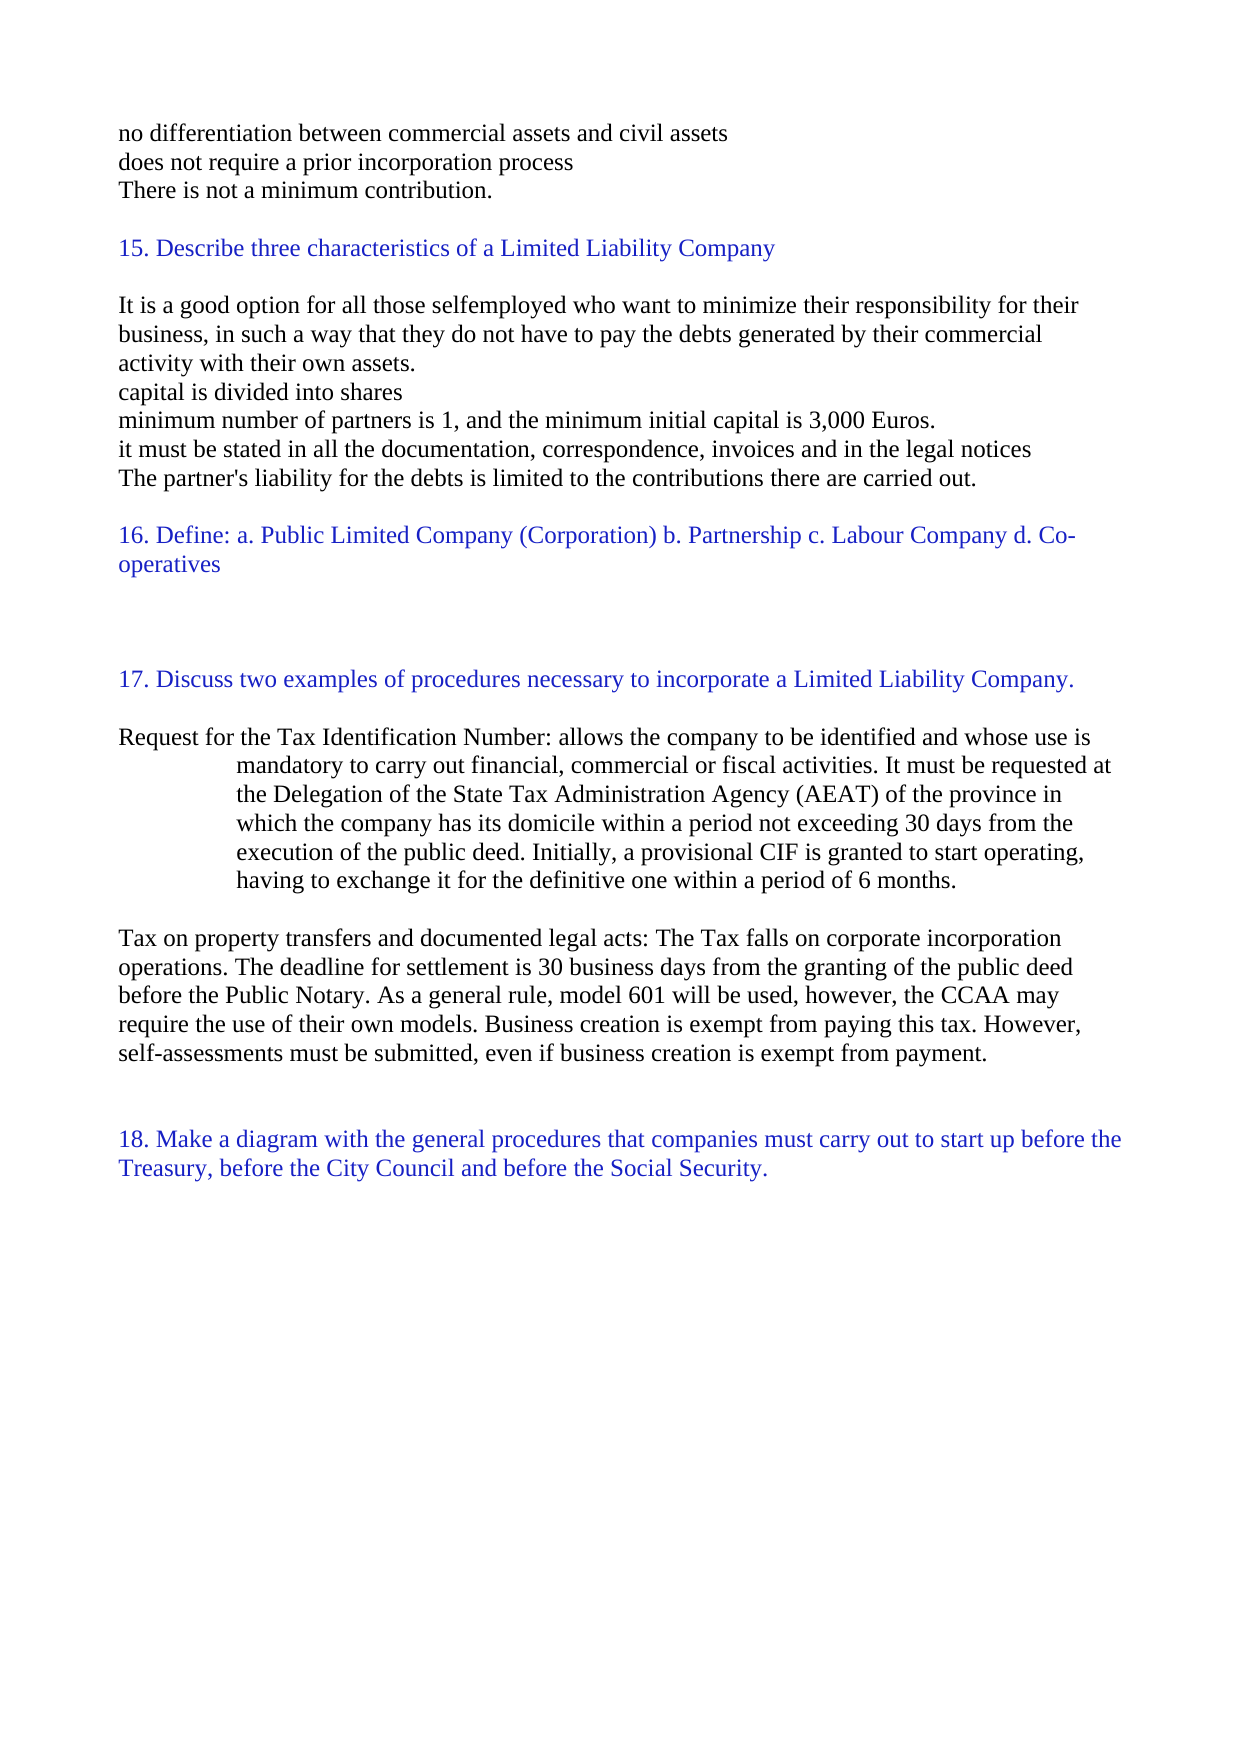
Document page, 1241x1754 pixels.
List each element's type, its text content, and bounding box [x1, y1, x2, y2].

text does not require a prior incorporation process [118, 147, 1122, 176]
text Request for the Tax Identification Number: allows the company to be identified and whose use is mandatory to carry out financial, commercial or fiscal activities. It must be requested at the Delegation of the State Tax Administration Agency (AEAT) of the province in which the company has its domicile within a period not exceeding 30 days from the execution of the public deed. Initially, a provisional CIF is granted to start operating, having to exchange it for the definitive one within a period of 6 months. [118, 722, 1122, 894]
text 18. Make a diagram with the general procedures that companies must carry out to start up before the Treasury, before the City Council and before the Social Security. [118, 1124, 1122, 1182]
text it must be stated in all the documentation, correspondence, invoices and in the legal notices [118, 434, 1122, 463]
text There is not a minimum contribution. [118, 176, 1122, 204]
text 16. Define: a. Public Limited Company (Corporation) b. Partnership c. Labour Company d. Co-operatives [118, 521, 1122, 578]
text 17. Discuss two examples of procedures necessary to incorporate a Limited Liability Company. [118, 664, 1122, 693]
text 15. Describe three characteristics of a Limited Liability Company [118, 233, 1122, 262]
text The partner's liability for the debts is limited to the contributions there are carried out. [118, 463, 1122, 492]
text Tax on property transfers and documented legal acts: The Tax falls on corporate incorporation operations. The deadline for settlement is 30 business days from the granting of the public deed before the Public Notary. As a general rule, model 601 will be used, however, the CCAA may require the use of their own models. Business creation is exempt from paying this tax. However, self-assessments must be submitted, even if business creation is exempt from payment. [118, 923, 1122, 1067]
text minimum number of partners is 1, and the minimum initial capital is 3,000 Euros. [118, 406, 1122, 434]
text no differentiation between commercial assets and civil assets [118, 118, 1122, 147]
text capital is divided into shares [118, 377, 1122, 406]
text It is a good option for all those selfemployed who want to minimize their responsibility for their business, in such a way that they do not have to pay the debts generated by their commercial activity with their own assets. [118, 291, 1122, 377]
